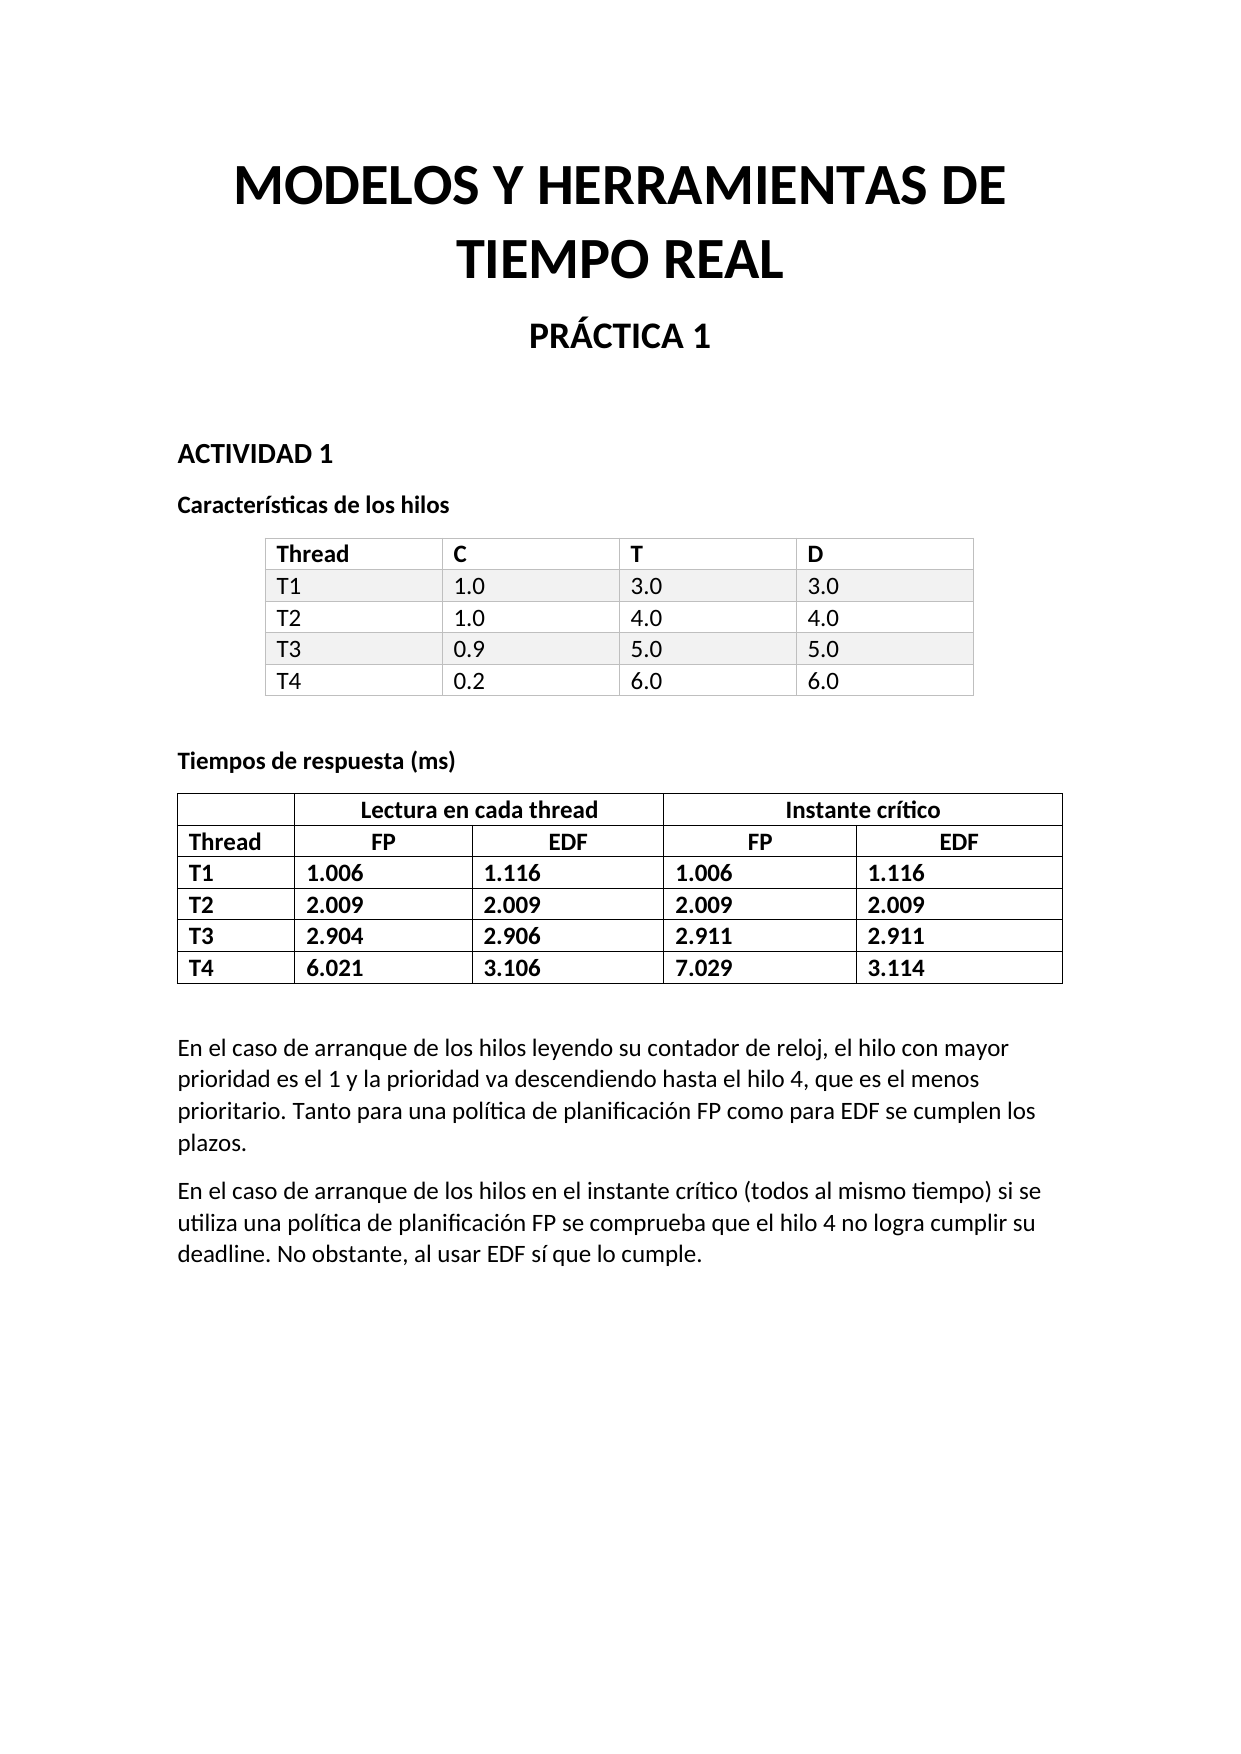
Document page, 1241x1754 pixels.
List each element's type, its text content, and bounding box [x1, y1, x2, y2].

text PRÁCTICA 1 [177, 312, 1063, 358]
text Tiempos de respuesta (ms) [177, 745, 1063, 775]
text Características de los hilos [177, 489, 1063, 520]
table_cell 2.009 [857, 889, 1062, 919]
table_cell 5.0 [620, 633, 796, 664]
table_cell 4.0 [797, 602, 973, 632]
table_cell FP [664, 826, 856, 856]
text En el caso de arranque de los hilos leyendo su contador de reloj, el hilo con mayor prioridad es el 1 y la prioridad va descendiendo hasta el hilo 4, que es el menos prioritario. Tanto para una política de planificación FP como para EDF se cumplen los plazos. [177, 1032, 1063, 1157]
table_cell 1.0 [443, 602, 619, 632]
text En el caso de arranque de los hilos en el instante crítico (todos al mismo tiempo) si se utiliza una política de planificación FP se comprueba que el hilo 4 no logra cumplir su deadline. No obstante, al usar EDF sí que lo cumple. [177, 1175, 1063, 1269]
table_cell T1 [266, 570, 442, 601]
table_cell 0.9 [443, 633, 619, 664]
table_cell T3 [266, 633, 442, 664]
table_cell 4.0 [620, 602, 796, 632]
table_cell T3 [178, 920, 294, 951]
table_cell 3.0 [620, 570, 796, 601]
table_cell 0.2 [443, 665, 619, 695]
table_cell 5.0 [797, 633, 973, 664]
table_cell 2.911 [857, 920, 1062, 951]
table_cell T2 [266, 602, 442, 632]
text ACTIVIDAD 1 [177, 436, 1063, 471]
table_cell 2.906 [473, 920, 663, 951]
table_cell 2.009 [295, 889, 472, 919]
table_header Instante crítico [664, 794, 1062, 825]
table_cell T1 [178, 857, 294, 888]
table_cell 2.904 [295, 920, 472, 951]
table_cell 3.114 [857, 952, 1062, 982]
table_cell 3.106 [473, 952, 663, 982]
table_cell T4 [178, 952, 294, 982]
table_header T [620, 539, 796, 569]
table_cell 6.0 [620, 665, 796, 695]
text MODELOS Y HERRAMIENTAS DE TIEMPO REAL [177, 148, 1063, 293]
table_header [178, 794, 294, 825]
table_cell 6.0 [797, 665, 973, 695]
table_cell Thread [178, 826, 294, 856]
table_cell T4 [266, 665, 442, 695]
table_header C [443, 539, 619, 569]
table_cell 1.006 [664, 857, 856, 888]
table_cell EDF [857, 826, 1062, 856]
table_cell 7.029 [664, 952, 856, 982]
table_cell 6.021 [295, 952, 472, 982]
table_header Lectura en cada thread [295, 794, 663, 825]
table_cell 2.009 [664, 889, 856, 919]
table_cell 2.009 [473, 889, 663, 919]
table_cell FP [295, 826, 472, 856]
table_cell 1.0 [443, 570, 619, 601]
table_header Thread [266, 539, 442, 569]
table_cell 1.006 [295, 857, 472, 888]
table_cell 2.911 [664, 920, 856, 951]
table_cell 1.116 [473, 857, 663, 888]
table_cell T2 [178, 889, 294, 919]
table_cell EDF [473, 826, 663, 856]
table_cell 3.0 [797, 570, 973, 601]
table_header D [797, 539, 973, 569]
table_cell 1.116 [857, 857, 1062, 888]
